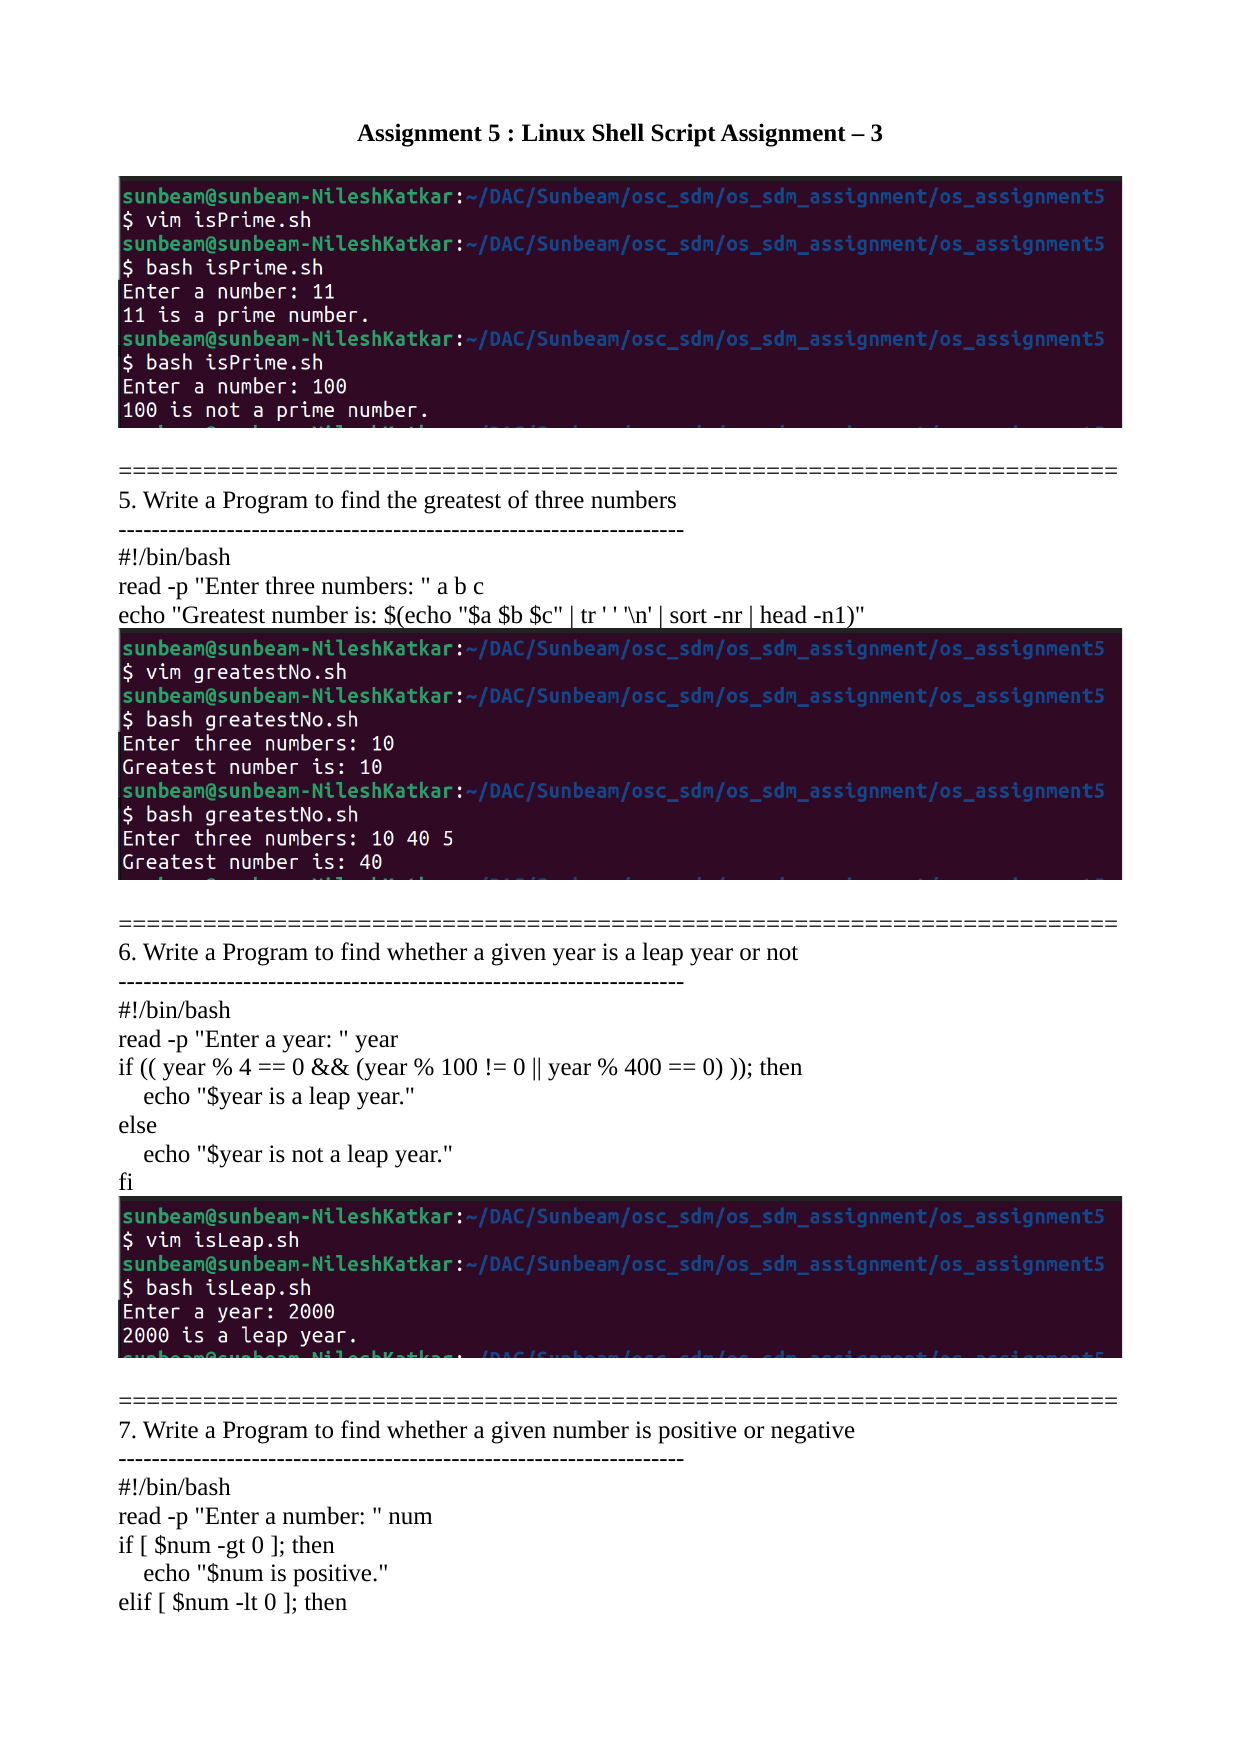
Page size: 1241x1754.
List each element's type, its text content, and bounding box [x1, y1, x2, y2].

text ======================================================================= [118, 456, 1122, 485]
text else [118, 1110, 1122, 1139]
text ======================================================================= [118, 1386, 1122, 1415]
text 6. Write a Program to find whether a given year is a leap year or not [118, 937, 1122, 966]
text read -p "Enter three numbers: " a b c [118, 571, 1122, 600]
text -------------------------------------------------------------------- [118, 966, 1122, 995]
text #!/bin/bash [118, 1472, 1122, 1501]
text 5. Write a Program to find the greatest of three numbers [118, 485, 1122, 514]
text echo "$year is not a leap year." [118, 1139, 1122, 1167]
text echo "$year is a leap year." [118, 1081, 1122, 1110]
text if (( year % 4 == 0 && (year % 100 != 0 || year % 400 == 0) )); then [118, 1052, 1122, 1081]
text if [ $num -gt 0 ]; then [118, 1530, 1122, 1558]
text echo "$num is positive." [118, 1558, 1122, 1587]
picture [118, 176, 1123, 428]
text #!/bin/bash [118, 995, 1122, 1024]
text #!/bin/bash [118, 542, 1122, 571]
text read -p "Enter a year: " year [118, 1024, 1122, 1052]
picture [118, 1196, 1123, 1358]
text fi [118, 1167, 1122, 1196]
text echo "Greatest number is: $(echo "$a $b $c" | tr ' ' '\n' | sort -nr | head -n1)" [118, 600, 1122, 628]
text read -p "Enter a number: " num [118, 1501, 1122, 1530]
text -------------------------------------------------------------------- [118, 1443, 1122, 1472]
text -------------------------------------------------------------------- [118, 514, 1122, 542]
text elif [ $num -lt 0 ]; then [118, 1587, 1122, 1616]
picture [118, 628, 1123, 880]
text ======================================================================= [118, 909, 1122, 937]
text 7. Write a Program to find whether a given number is positive or negative [118, 1415, 1122, 1443]
